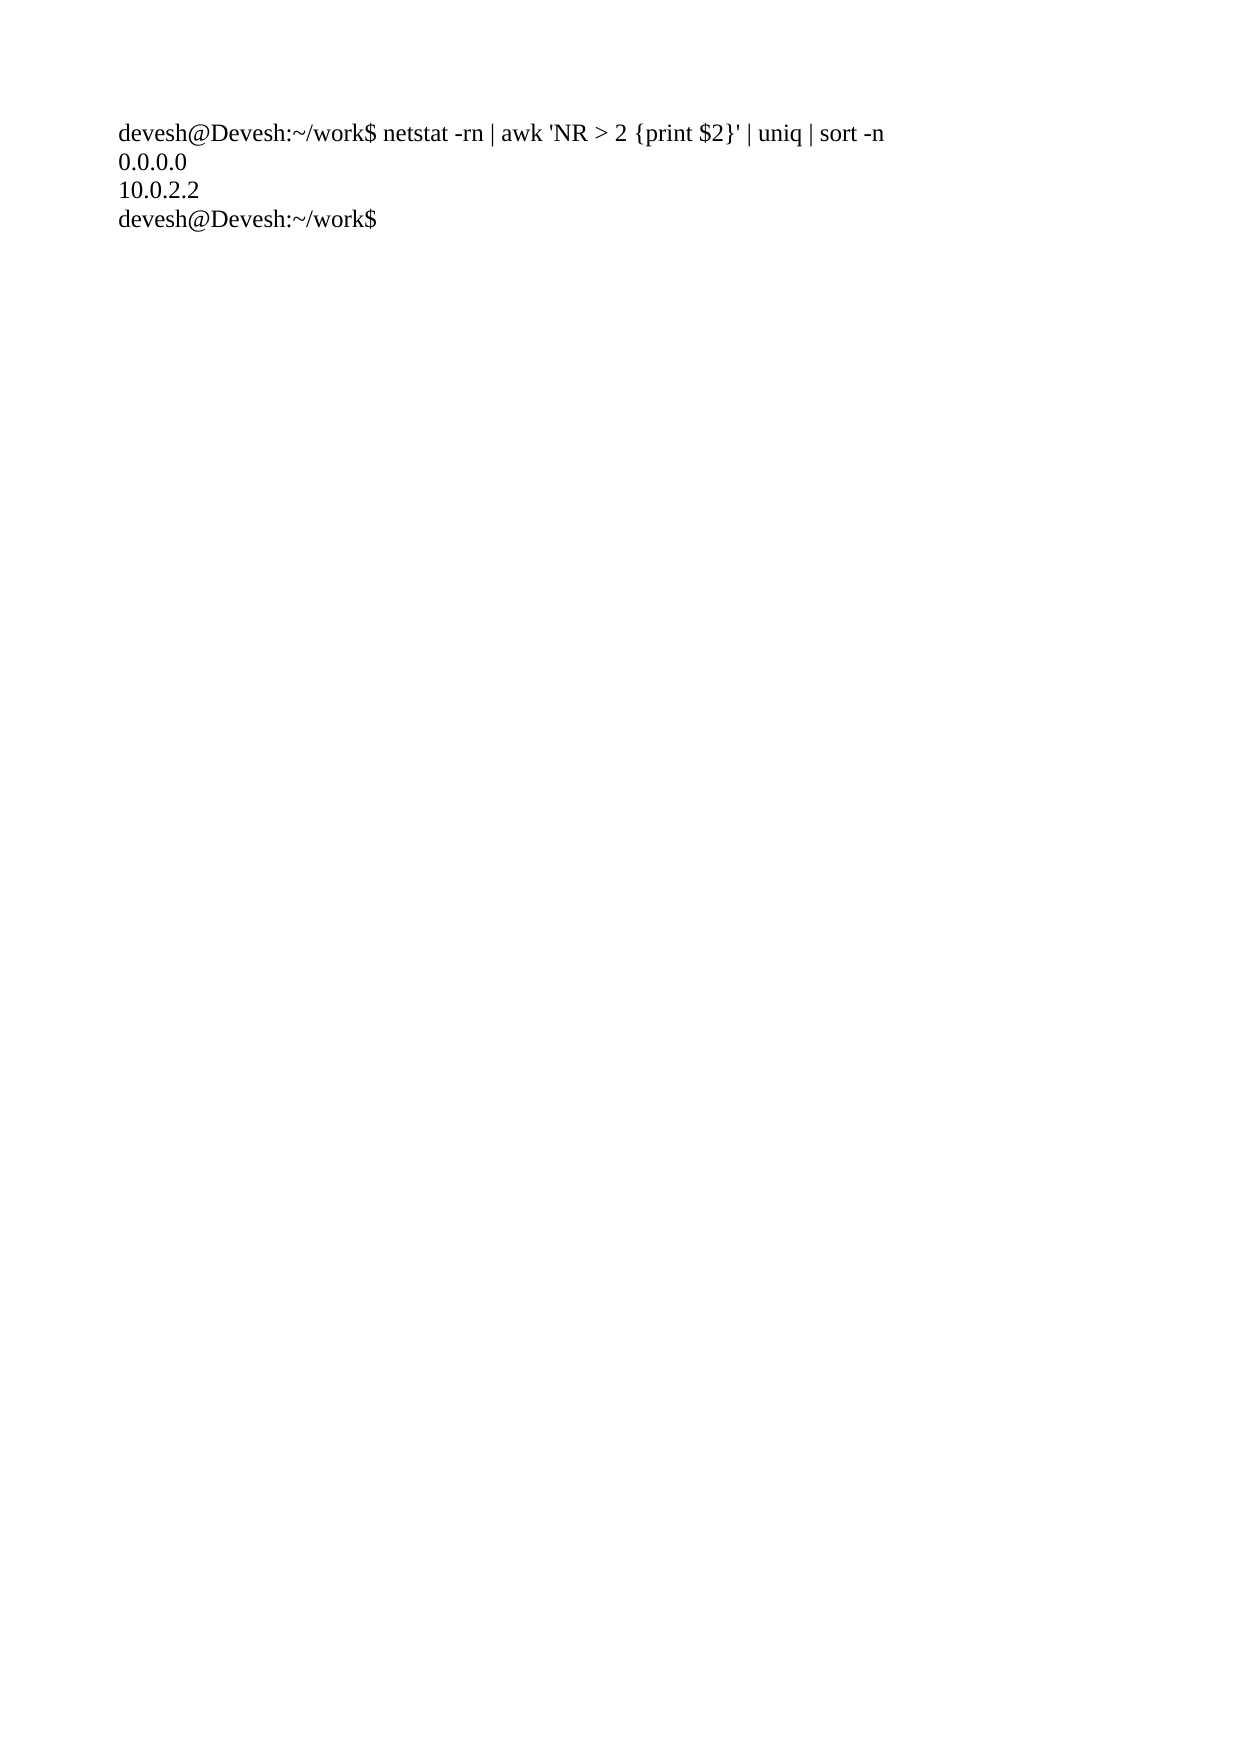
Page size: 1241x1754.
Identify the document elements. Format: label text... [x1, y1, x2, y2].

text devesh@Devesh:~/work$ netstat -rn | awk 'NR > 2 {print $2}' | uniq | sort -n [118, 118, 1122, 147]
text 10.0.2.2 [118, 176, 1122, 204]
text 0.0.0.0 [118, 147, 1122, 176]
text devesh@Devesh:~/work$ [118, 204, 1122, 233]
